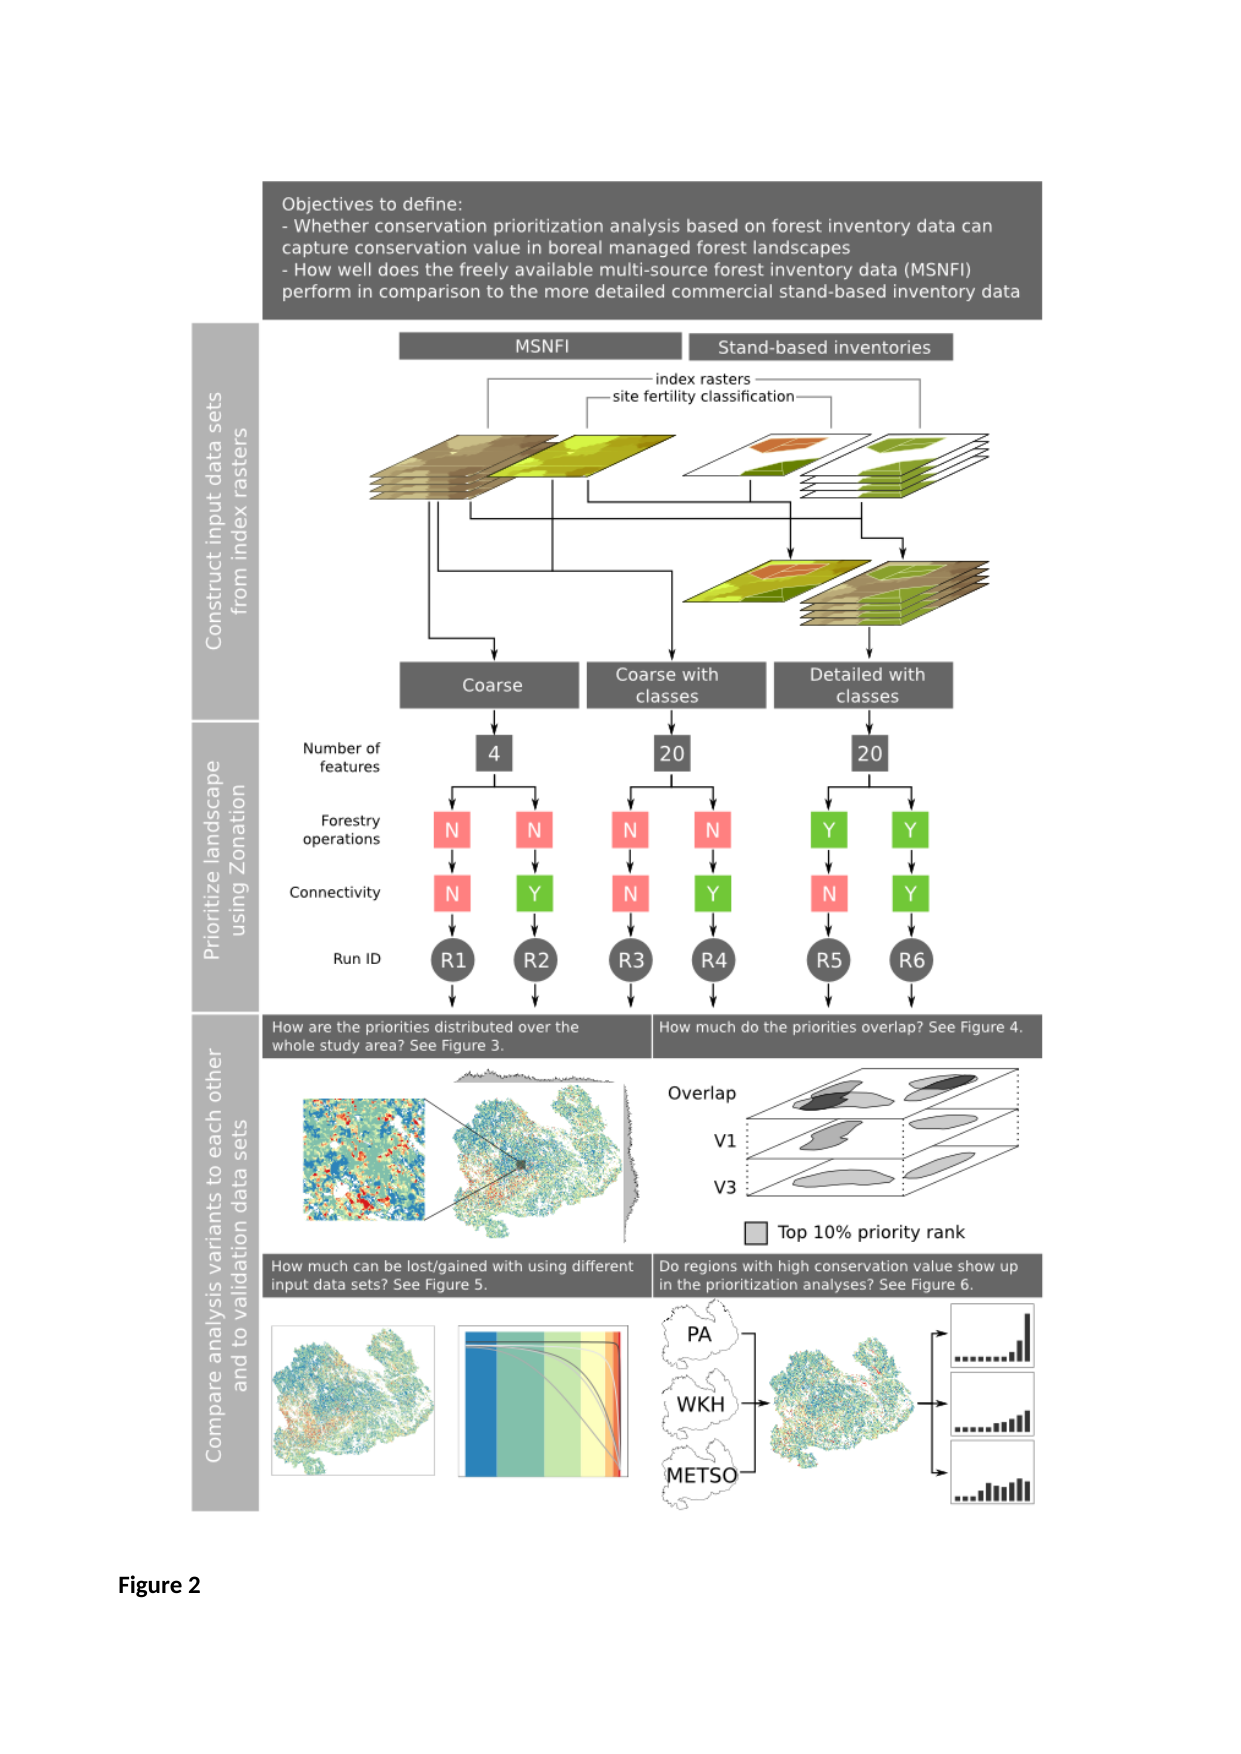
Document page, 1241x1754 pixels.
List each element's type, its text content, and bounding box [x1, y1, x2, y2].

text Figure 2 [118, 1569, 1122, 1600]
picture [161, 147, 1079, 1547]
